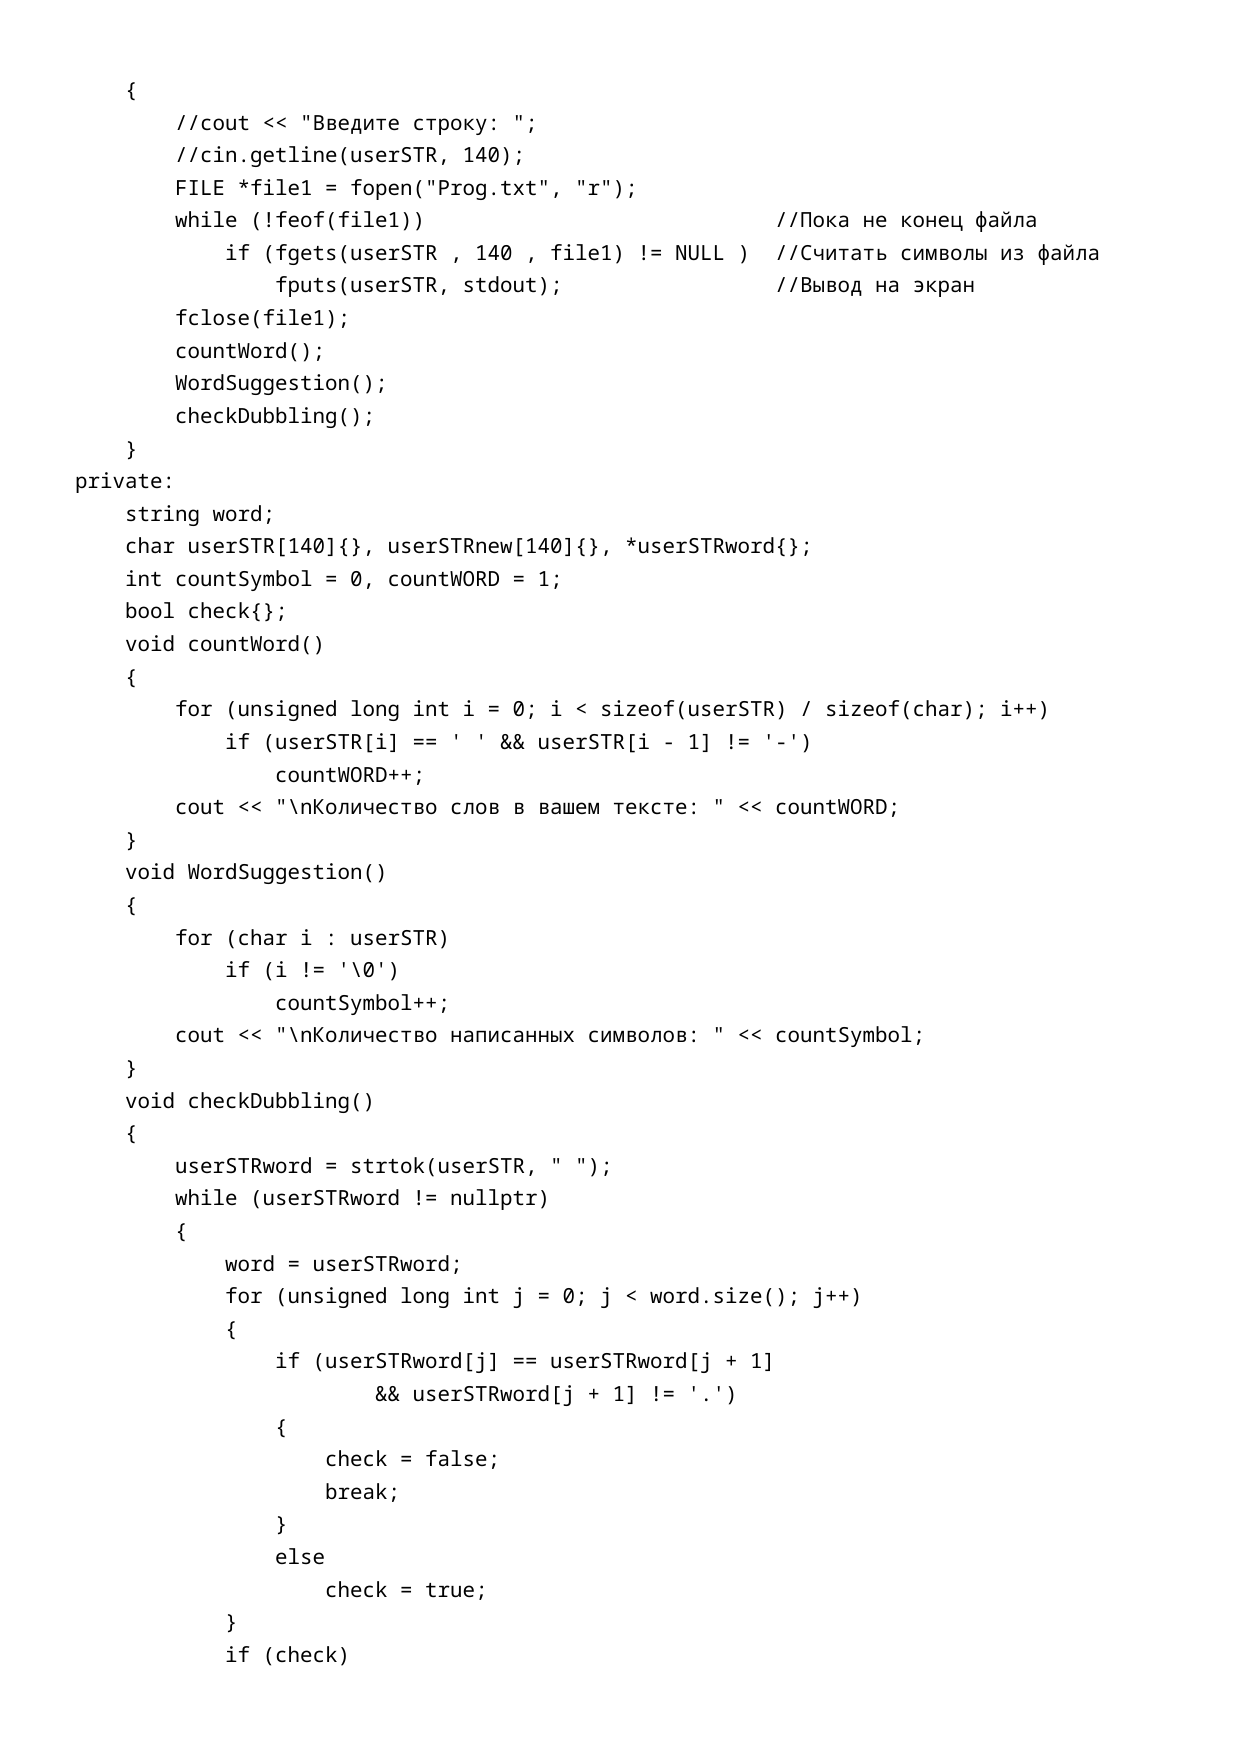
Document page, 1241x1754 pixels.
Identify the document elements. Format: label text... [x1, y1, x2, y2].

text { //cout << "Введите строку: "; //cin.getline(userSTR, 140); FILE *file1 = fopen("Prog.txt", "r"); while (!feof(file1)) //Пока не конец файла if (fgets(userSTR , 140 , file1) != NULL ) //Считать символы из файла fputs(userSTR, stdout); //Вывод на экран fclose(file1); countWord(); WordSuggestion(); checkDubbling(); } private: string word; char userSTR[140]{}, userSTRnew[140]{}, *userSTRword{}; int countSymbol = 0, countWORD = 1; bool check{}; void countWord() { for (unsigned long int i = 0; i < sizeof(userSTR) / sizeof(char); i++) if (userSTR[i] == ' ' && userSTR[i - 1] != '-') countWORD++; cout << "\nКоличество слов в вашем тексте: " << countWORD; } void WordSuggestion() { for (char i : userSTR) if (i != '\0') countSymbol++; cout << "\nКоличество написанных символов: " << countSymbol; } void checkDubbling() { userSTRword = strtok(userSTR, " "); while (userSTRword != nullptr) { word = userSTRword; for (unsigned long int j = 0; j < word.size(); j++) { if (userSTRword[j] == userSTRword[j + 1] && userSTRword[j + 1] != '.') { check = false; break; } else check = true; } if (check) [75, 75, 1165, 1668]
